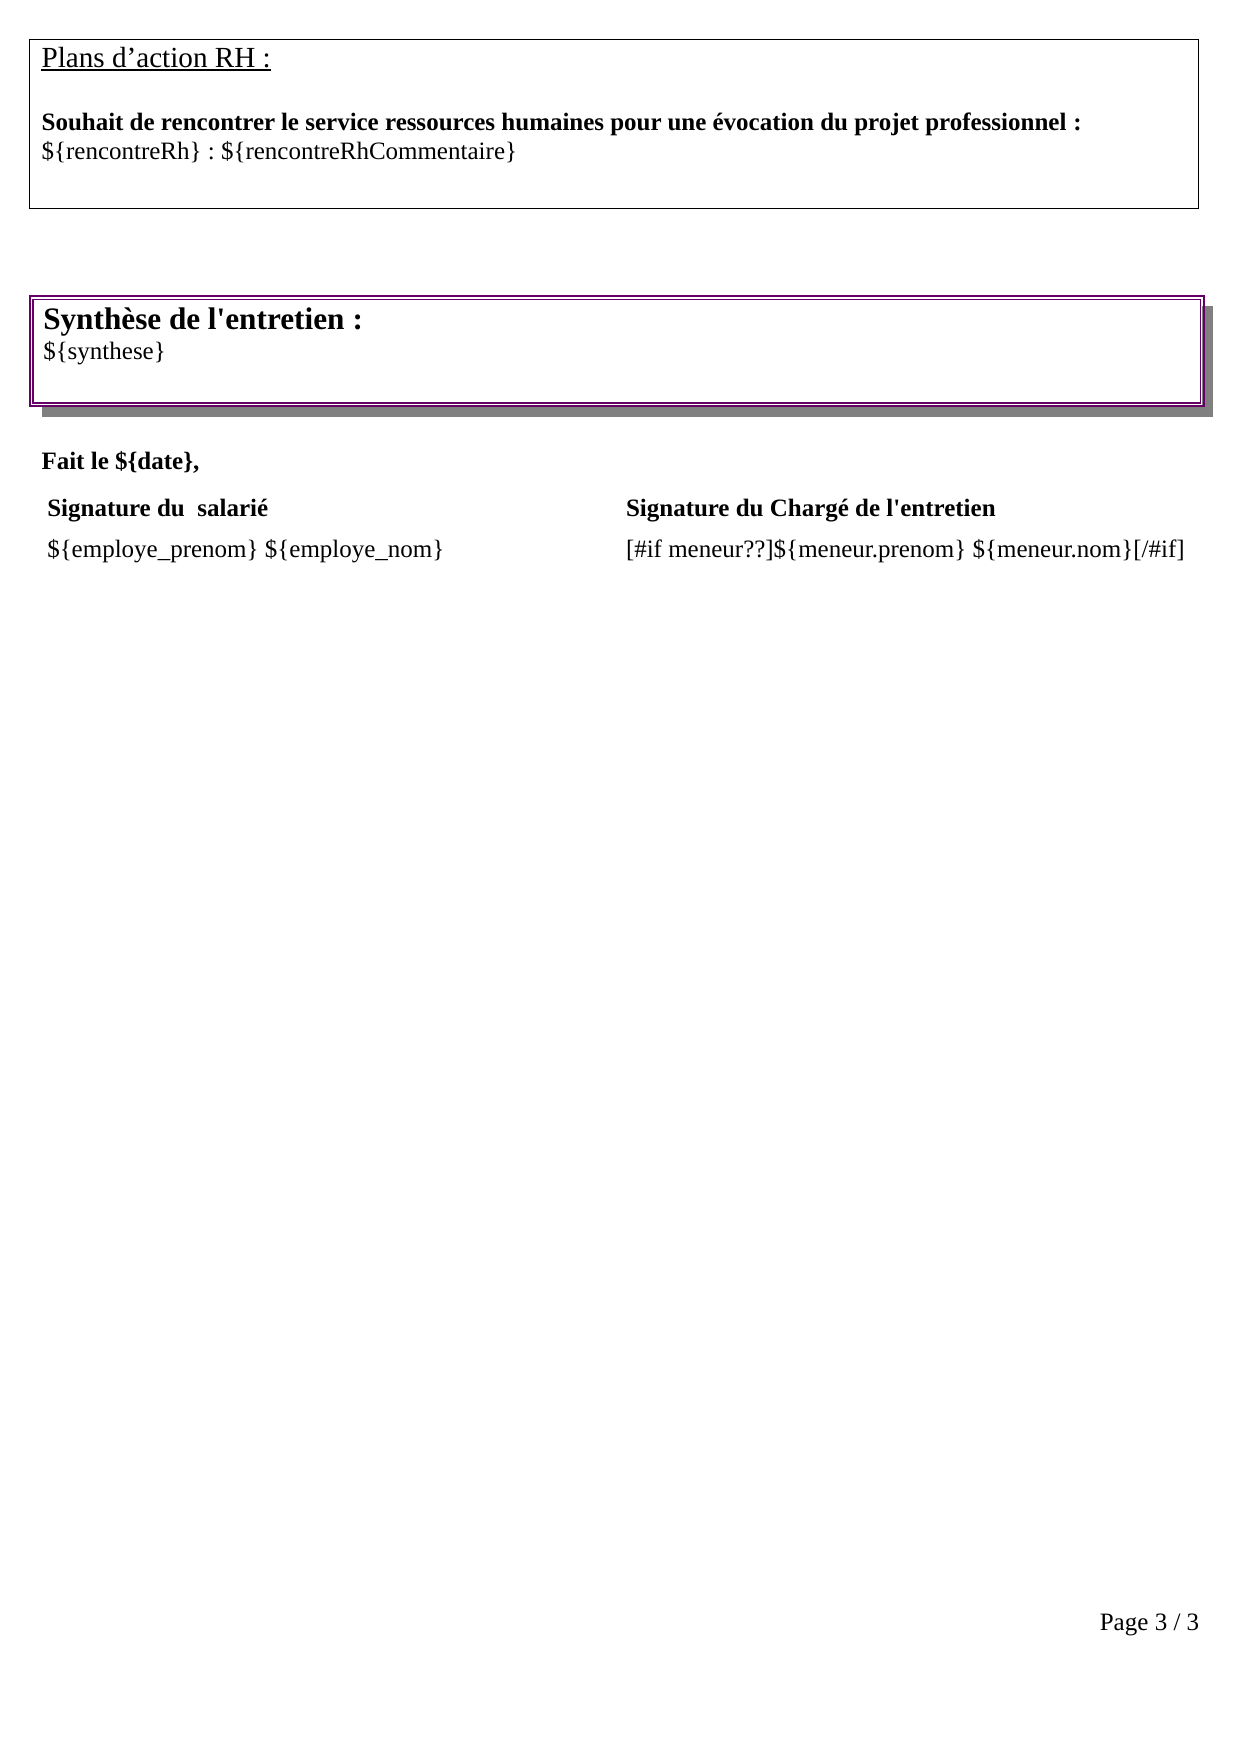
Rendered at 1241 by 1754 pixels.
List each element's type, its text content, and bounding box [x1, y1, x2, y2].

text Fait le ${date}, [41, 446, 1199, 475]
table_header Signature du Chargé de l'entretien [#if meneur??]${meneur.prenom} ${meneur.nom}[/#if] [620, 488, 1199, 583]
table_header Synthèse de l'entretien : ${synthese} [34, 300, 1200, 402]
table_header Plans d’action RH : Souhait de rencontrer le service ressources humaines pour une évocation du projet professionnel : ${rencontreRh} : ${rencontreRhCommentaire} [30, 40, 1198, 208]
table_header Signature du salarié ${employe_prenom} ${employe_nom} [41, 488, 620, 583]
